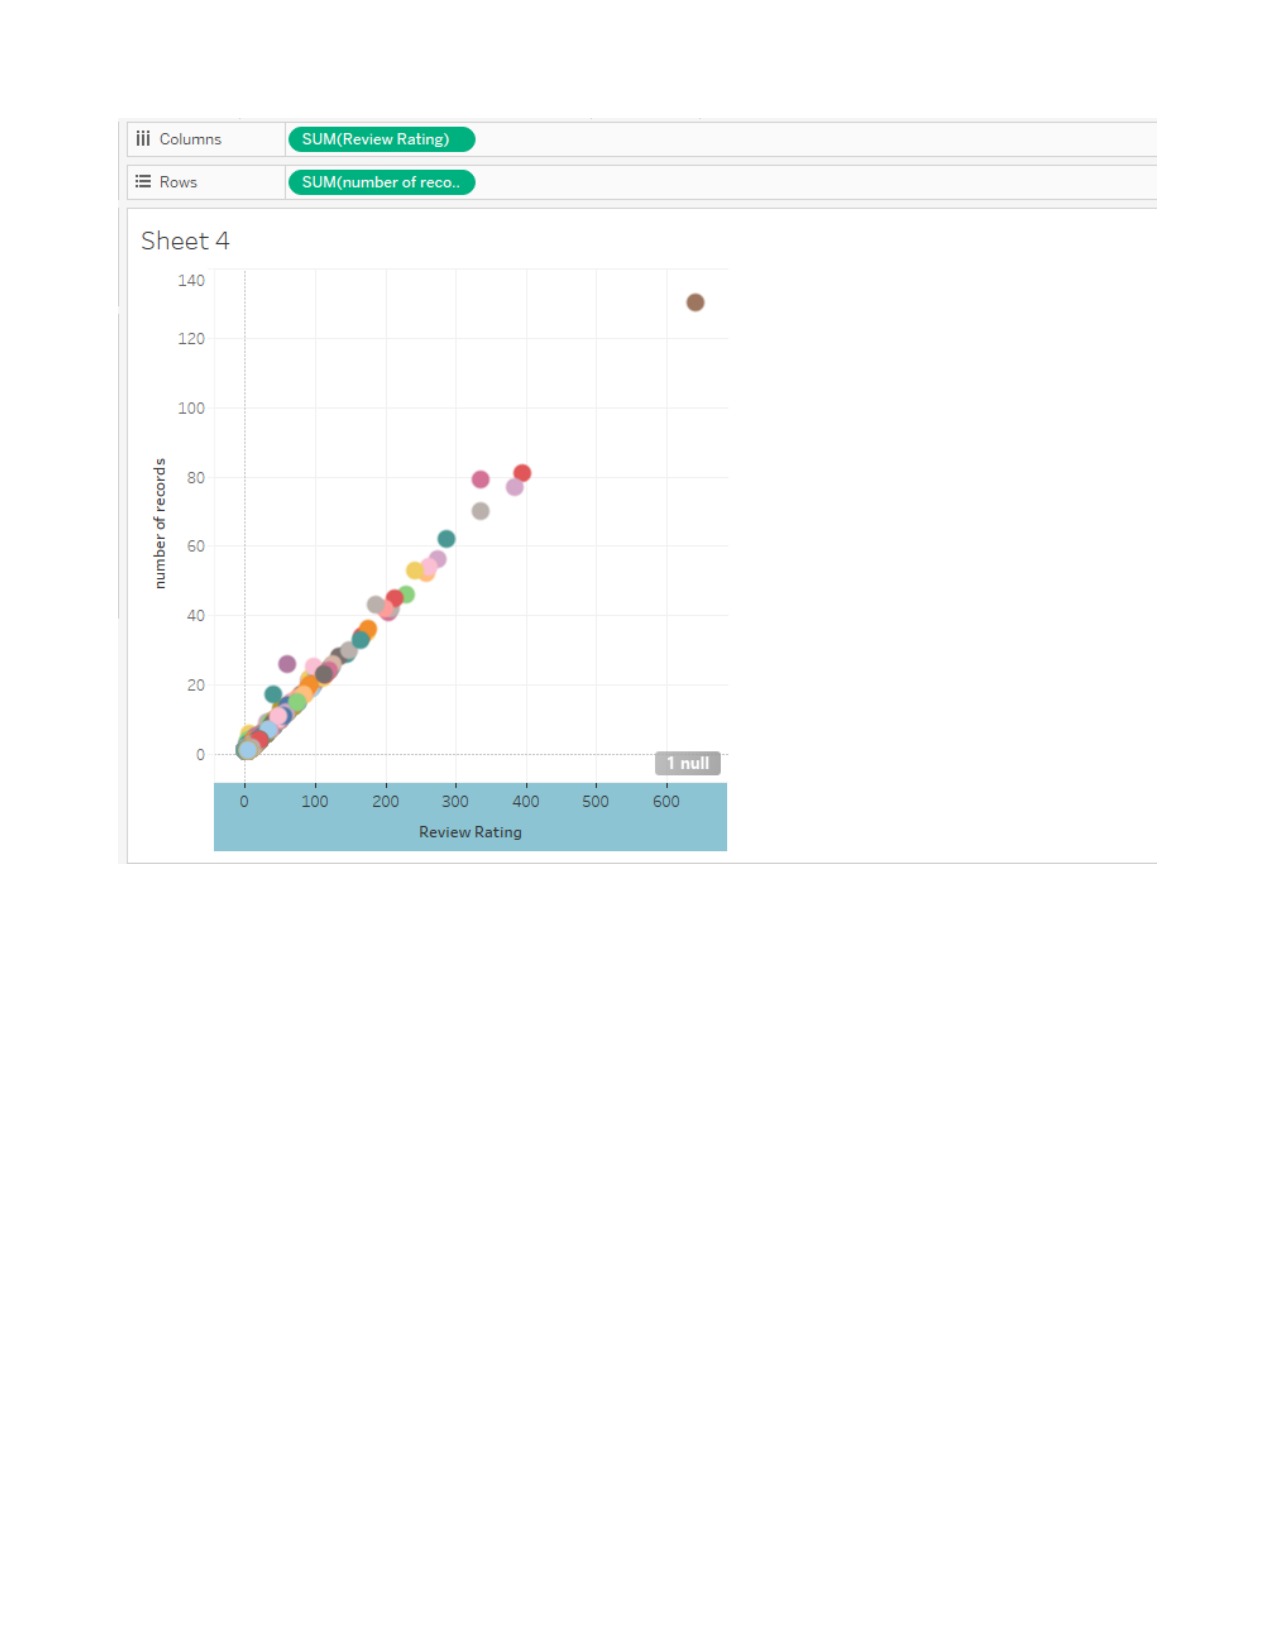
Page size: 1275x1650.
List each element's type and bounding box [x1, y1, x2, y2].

picture [118, 118, 1157, 864]
